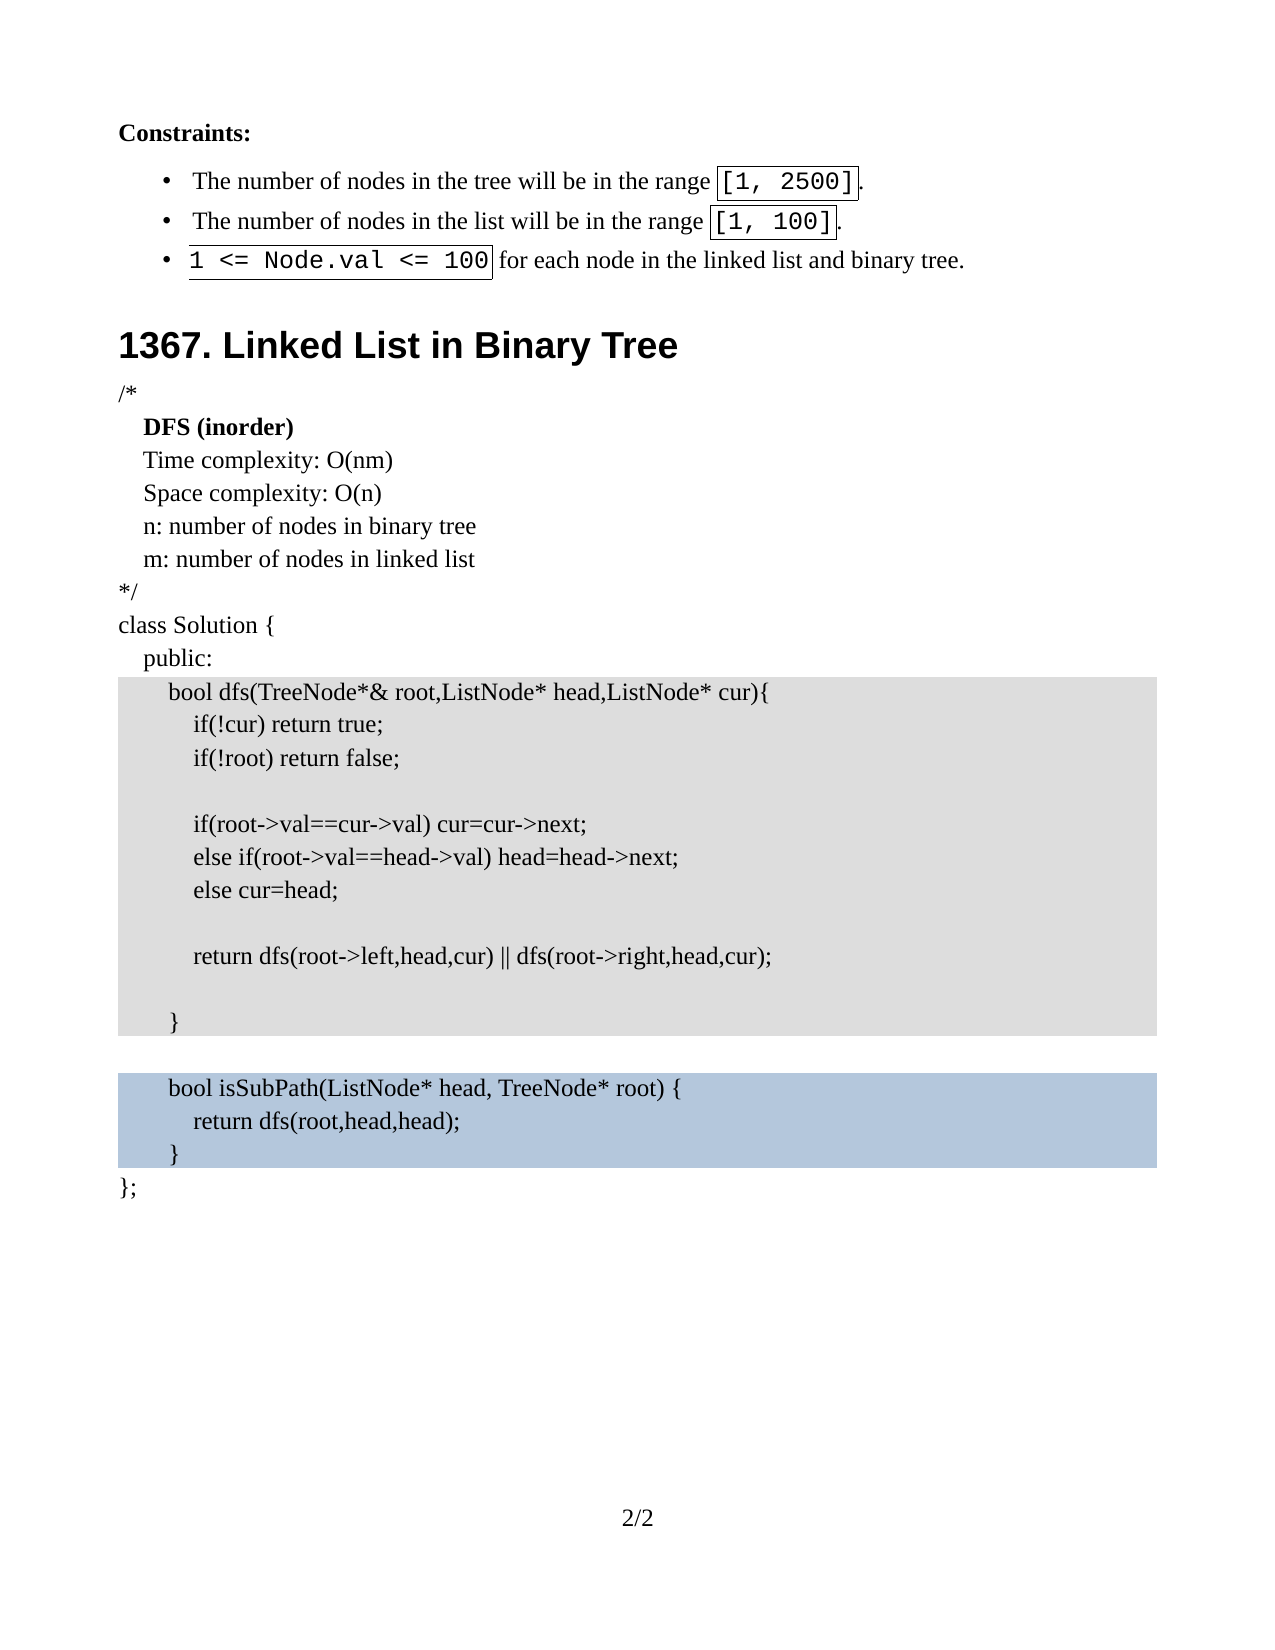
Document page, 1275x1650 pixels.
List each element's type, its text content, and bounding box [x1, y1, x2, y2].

text */ [118, 577, 1157, 606]
text else cur=head; [118, 875, 1157, 903]
text /* [118, 379, 1157, 408]
text if(!cur) return true; [118, 709, 1157, 738]
text DFS (inorder) [118, 412, 1157, 441]
list The number of nodes in the list will be in the range [1, 100]. [711, 206, 836, 239]
text bool isSubPath(ListNode* head, TreeNode* root) { [118, 1073, 1157, 1102]
text if(!root) return false; [118, 743, 1157, 771]
text } [118, 1007, 1157, 1036]
list The number of nodes in the tree will be in the range [1, 2500]. [162, 166, 717, 200]
list 1 <= Node.val <= 100 [162, 245, 492, 279]
text } [118, 1139, 1157, 1168]
list The number of nodes in the tree will be in the range [1, 2500]. [718, 167, 858, 200]
text if(root->val==cur->val) cur=cur->next; [118, 809, 1157, 837]
text Constraints: [118, 118, 1157, 147]
text n: number of nodes in binary tree [118, 511, 1157, 540]
text public: [118, 643, 1157, 672]
text bool dfs(TreeNode*& root,ListNode* head,ListNode* cur){ [118, 677, 1157, 705]
list The number of nodes in the tree will be in the range [1, 2500]. [859, 166, 1157, 200]
list for each node in the linked list and binary tree. [493, 245, 1157, 279]
list The number of nodes in the list will be in the range [1, 100]. [837, 205, 1157, 239]
text Time complexity: O(nm) [118, 445, 1157, 474]
list The number of nodes in the list will be in the range [1, 100]. [162, 205, 710, 239]
text else if(root->val==head->val) head=head->next; [118, 842, 1157, 870]
text }; [118, 1172, 1157, 1201]
text Space complexity: O(n) [118, 478, 1157, 507]
text class Solution { [118, 611, 1157, 639]
text return dfs(root->left,head,cur) || dfs(root->right,head,cur); [118, 941, 1157, 969]
text m: number of nodes in linked list [118, 544, 1157, 573]
text return dfs(root,head,head); [118, 1106, 1157, 1134]
subtitle 1367. Linked List in Binary Tree [118, 324, 1157, 367]
